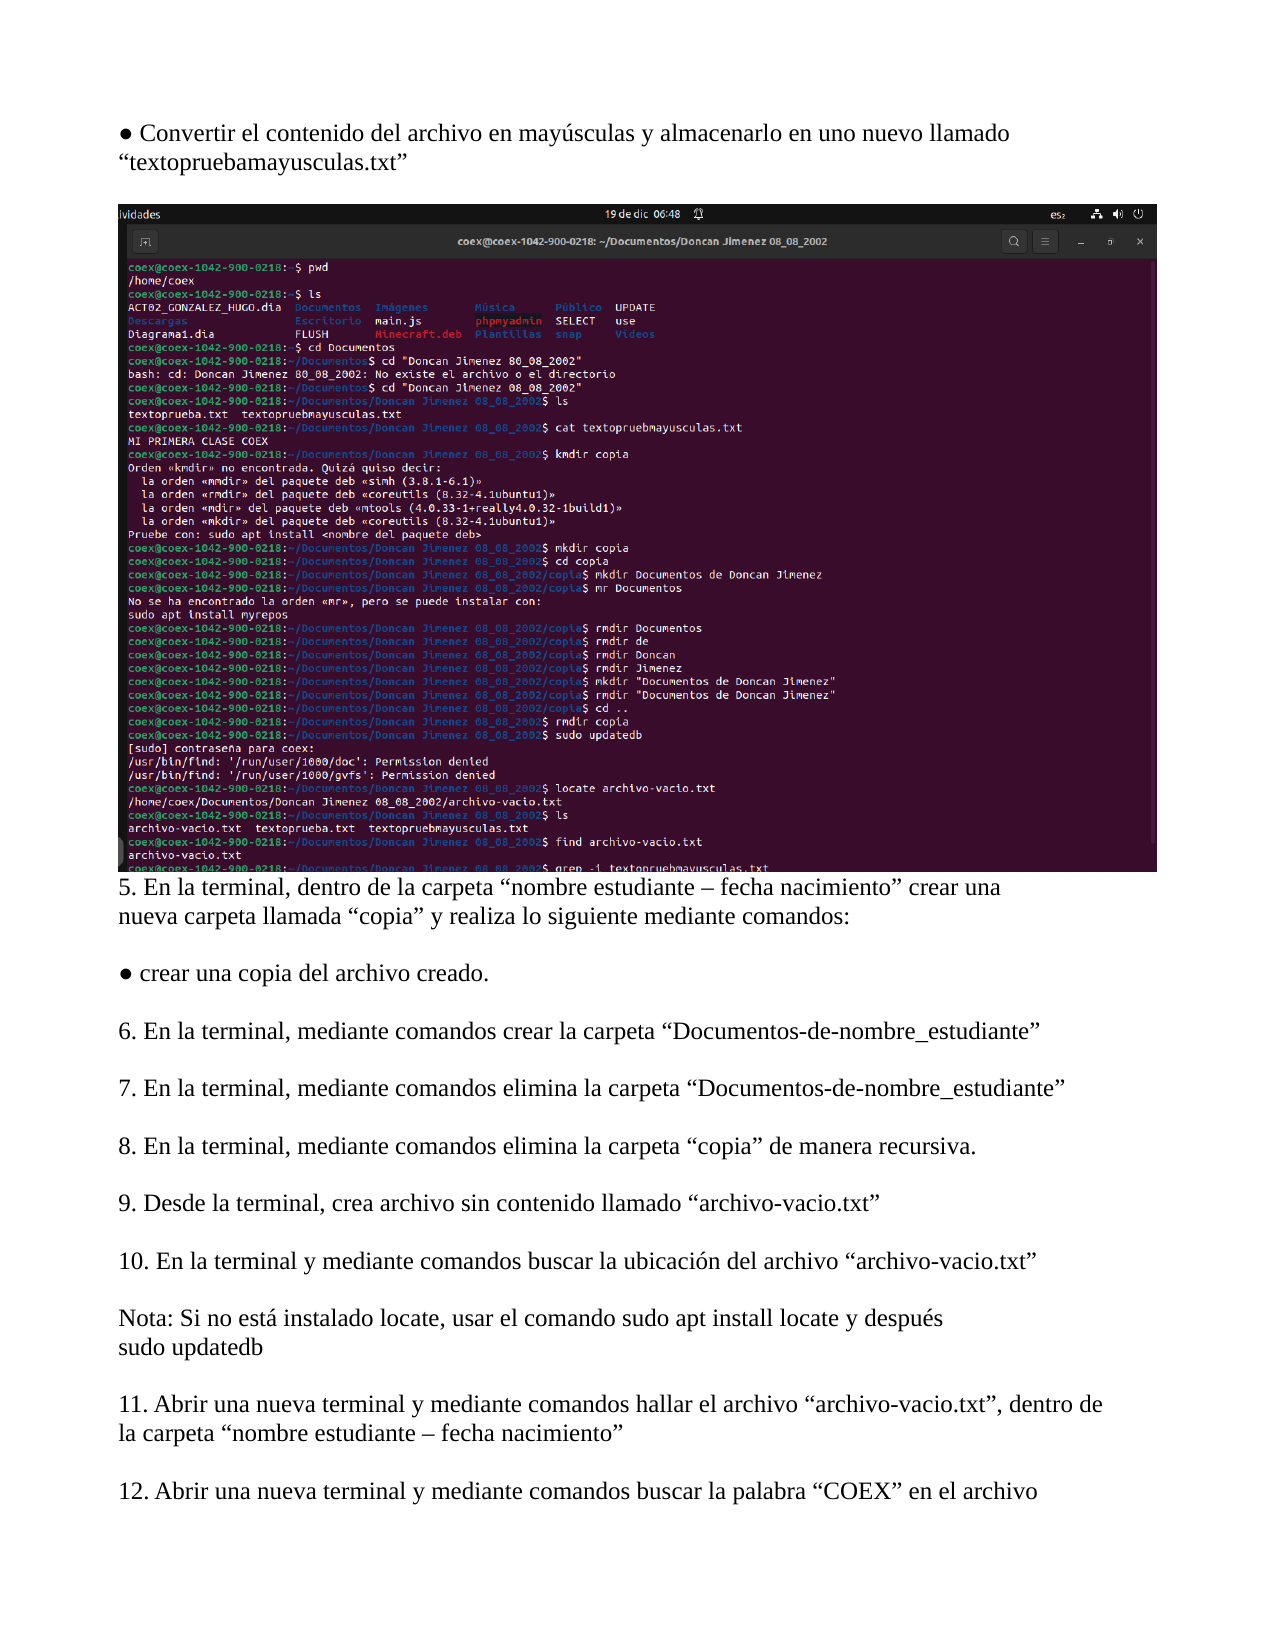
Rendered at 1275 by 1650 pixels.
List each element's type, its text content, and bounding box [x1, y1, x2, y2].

text ● crear una copia del archivo creado. [118, 958, 1157, 987]
text “textopruebamayusculas.txt” [118, 147, 1157, 176]
text nueva carpeta llamada “copia” y realiza lo siguiente mediante comandos: [118, 901, 1157, 929]
picture [118, 204, 1157, 872]
text 9. Desde la terminal, crea archivo sin contenido llamado “archivo-vacio.txt” [118, 1188, 1157, 1217]
text 6. En la terminal, mediante comandos crear la carpeta “Documentos-de-nombre_estudiante” [118, 1016, 1157, 1044]
text 5. En la terminal, dentro de la carpeta “nombre estudiante – fecha nacimiento” crear una [118, 872, 1157, 901]
text 11. Abrir una nueva terminal y mediante comandos hallar el archivo “archivo-vacio.txt”, dentro de [118, 1389, 1157, 1418]
text sudo updatedb [118, 1332, 1157, 1361]
text la carpeta “nombre estudiante – fecha nacimiento” [118, 1418, 1157, 1447]
text ● Convertir el contenido del archivo en mayúsculas y almacenarlo en uno nuevo llamado [118, 118, 1157, 147]
text Nota: Si no está instalado locate, usar el comando sudo apt install locate y después [118, 1303, 1157, 1332]
text 12. Abrir una nueva terminal y mediante comandos buscar la palabra “COEX” en el archivo [118, 1476, 1157, 1504]
text 8. En la terminal, mediante comandos elimina la carpeta “copia” de manera recursiva. [118, 1131, 1157, 1159]
text 10. En la terminal y mediante comandos buscar la ubicación del archivo “archivo-vacio.txt” [118, 1246, 1157, 1274]
text 7. En la terminal, mediante comandos elimina la carpeta “Documentos-de-nombre_estudiante” [118, 1073, 1157, 1102]
